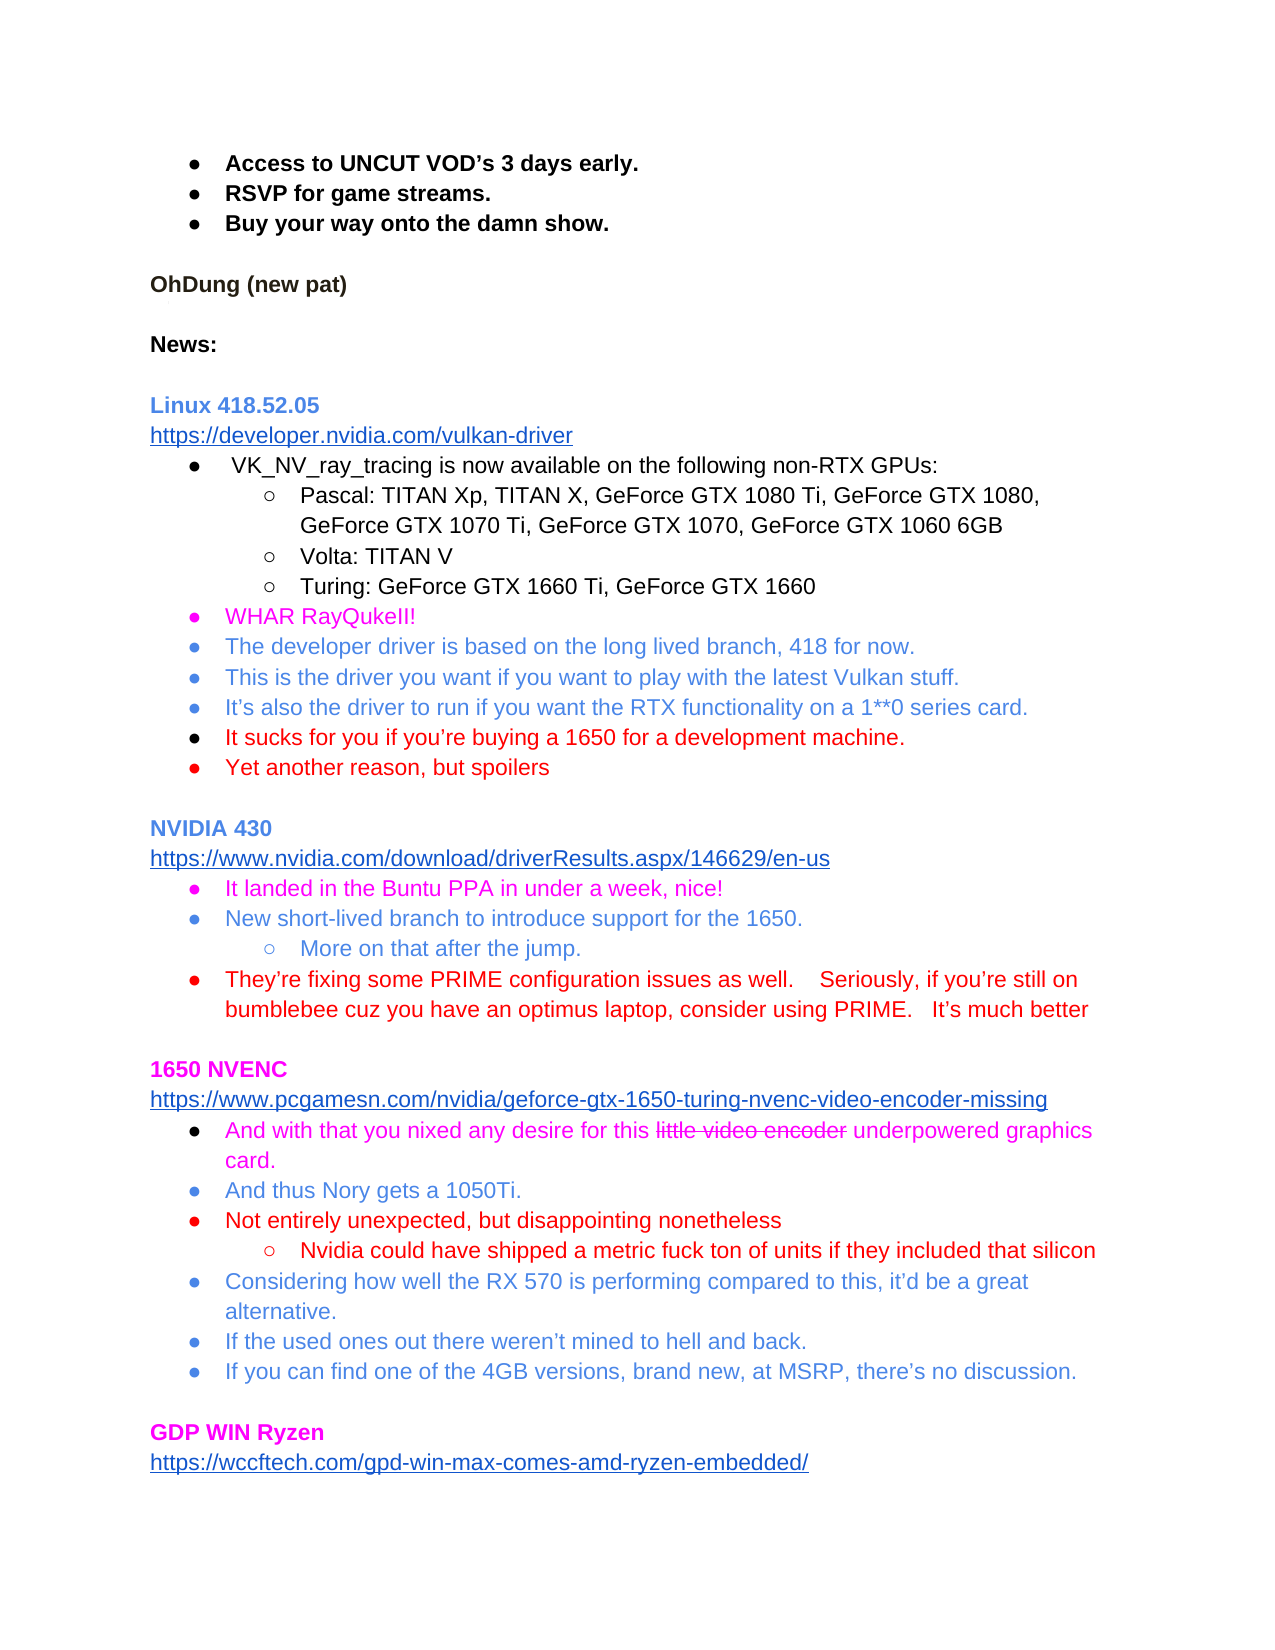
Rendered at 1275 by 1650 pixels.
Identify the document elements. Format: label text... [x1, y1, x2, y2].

list RSVP for game streams. [187, 180, 1125, 207]
text https://www.pcgamesn.com/nvidia/geforce-gtx-1650-turing-nvenc-video-encoder-missing [150, 1086, 1125, 1113]
text Linux 418.52.05 [150, 392, 1125, 418]
text GDP WIN Ryzen [150, 1419, 1125, 1445]
text OhDung (new pat) [150, 271, 1125, 297]
list They’re fixing some PRIME configuration issues as well. Seriously, if you’re still on bumblebee cuz you have an optimus laptop, consider using PRIME. It’s much better [187, 966, 1125, 1022]
list Pascal: TITAN Xp, TITAN X, GeForce GTX 1080 Ti, GeForce GTX 1080, GeForce GTX 1070 Ti, GeForce GTX 1070, GeForce GTX 1060 6GB [262, 482, 1125, 539]
list VK_NV_ray_tracing is now available on the following non-RTX GPUs: [187, 452, 1125, 478]
list If you can find one of the 4GB versions, brand new, at MSRP, there’s no discussion. [187, 1358, 1125, 1385]
list Yet another reason, but spoilers [187, 754, 1125, 781]
list Access to UNCUT VOD’s 3 days early. [187, 150, 1125, 176]
list And with that you nixed any desire for this little video encoder underpowered graphics card. [187, 1117, 1125, 1173]
text 1650 NVENC [150, 1056, 1125, 1083]
text News: [150, 331, 1125, 358]
list New short-lived branch to introduce support for the 1650. [187, 905, 1125, 932]
list The developer driver is based on the long lived branch, 418 for now. [187, 633, 1125, 660]
list And thus Nory gets a 1050Ti. [187, 1177, 1125, 1203]
list This is the driver you want if you want to play with the latest Vulkan stuff. [187, 663, 1125, 690]
list Volta: TITAN V [262, 543, 1125, 569]
list If the used ones out there weren’t mined to hell and back. [187, 1328, 1125, 1354]
text NVIDIA 430 [150, 814, 1125, 841]
list More on that after the jump. [262, 935, 1125, 962]
list Not entirely unexpected, but disappointing nonetheless [187, 1207, 1125, 1234]
list Buy your way onto the damn show. [187, 210, 1125, 237]
list Nvidia could have shipped a metric fuck ton of units if they included that silicon [262, 1237, 1125, 1264]
list Considering how well the RX 570 is performing compared to this, it’d be a great alternative. [187, 1268, 1125, 1324]
text https://wccftech.com/gpd-win-max-comes-amd-ryzen-embedded/ [150, 1449, 1125, 1475]
list WHAR RayQukeII! [187, 603, 1125, 629]
list It sucks for you if you’re buying a 1650 for a development machine. [187, 724, 1125, 750]
text https://www.nvidia.com/download/driverResults.aspx/146629/en-us [150, 845, 1125, 871]
text https://developer.nvidia.com/vulkan-driver [150, 422, 1125, 448]
list It landed in the Buntu PPA in under a week, nice! [187, 875, 1125, 901]
list Turing: GeForce GTX 1660 Ti, GeForce GTX 1660 [262, 573, 1125, 599]
list It’s also the driver to run if you want the RTX functionality on a 1**0 series card. [187, 694, 1125, 720]
